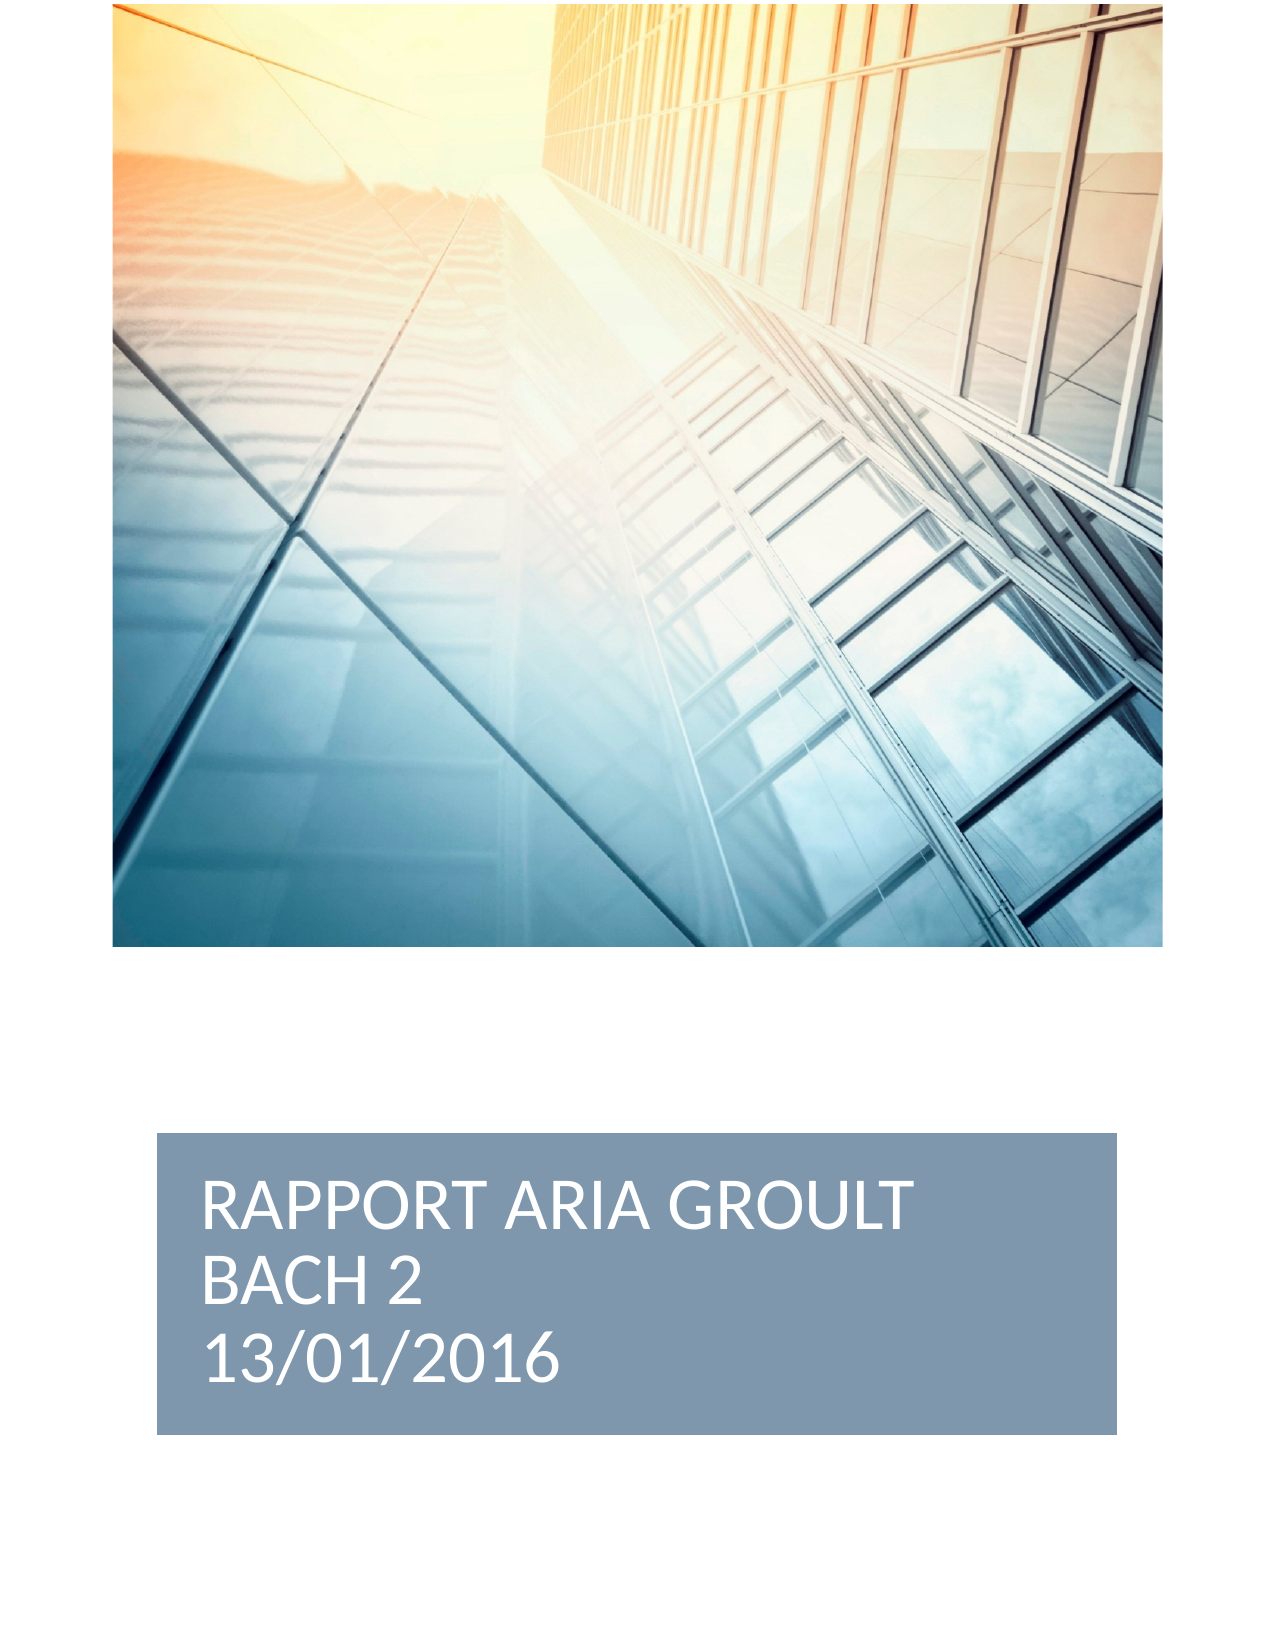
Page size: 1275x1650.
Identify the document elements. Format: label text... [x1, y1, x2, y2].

text Rapport Aria Groult bach 2 13/01/2016 [158, 1134, 1116, 1434]
